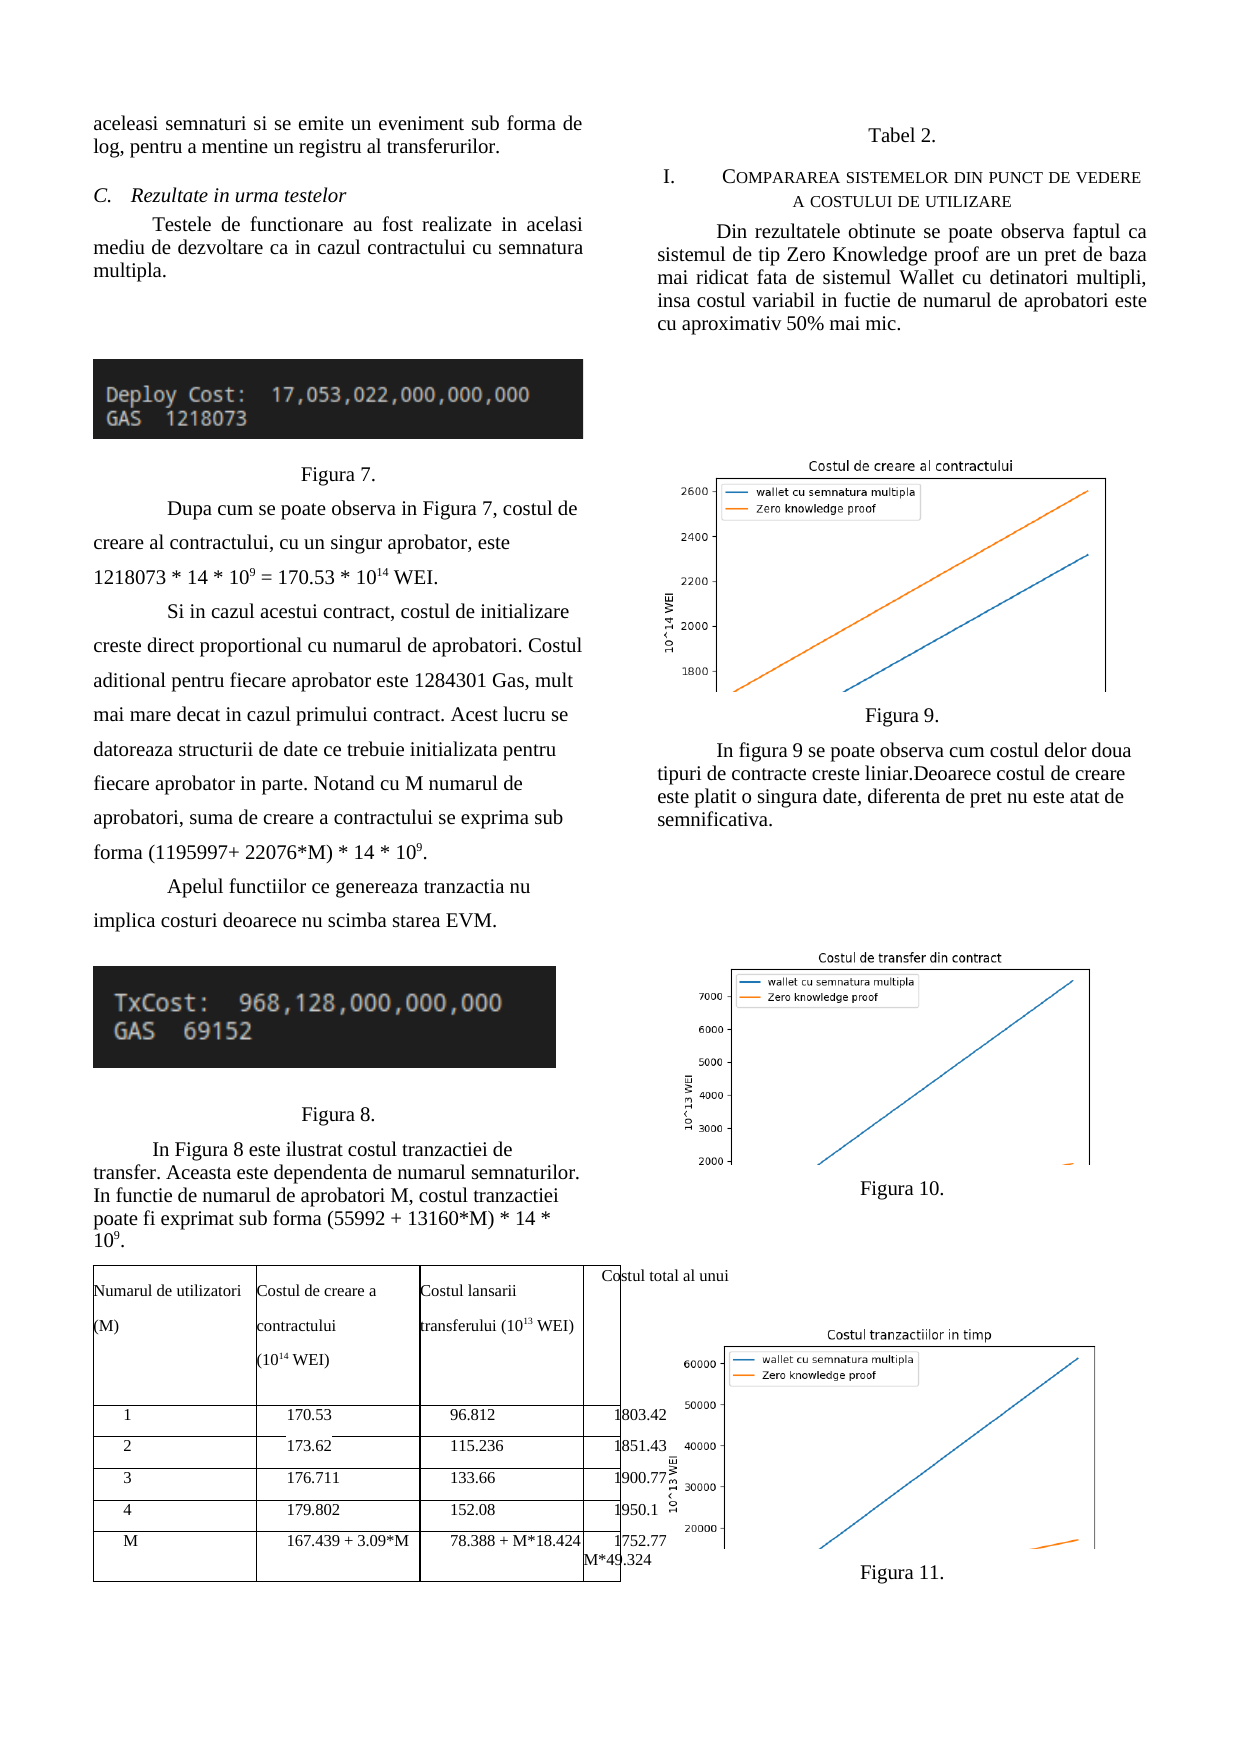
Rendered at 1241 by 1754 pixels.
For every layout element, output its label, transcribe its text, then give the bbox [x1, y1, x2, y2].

table_cell 173.62 [257, 1437, 419, 1468]
table_cell 176.711 [257, 1469, 419, 1499]
text Figura 9. [657, 704, 1147, 727]
text Apelul functiilor ce genereaza tranzactia nu implica costuri deoarece nu scimba starea EVM. [93, 864, 583, 932]
picture [657, 441, 1148, 692]
table_cell 2 [94, 1437, 256, 1468]
text Dupa cum se poate observa in Figura 7, costul de creare al contractului, cu un singur aprobator, este 1218073 * 14 * 109 = 170.53 * 1014 WEI. [93, 486, 583, 589]
text In Figura 8 este ilustrat costul tranzactiei de transfer. Aceasta este dependenta de numarul semnaturilor. In functie de numarul de aprobatori M, costul tranzactiei poate fi exprimat sub forma (55992 + 13160*M) * 14 * 109. [93, 1138, 583, 1252]
table_cell 4 [94, 1501, 256, 1531]
text Si in cazul acestui contract, costul de initializare creste direct proportional cu numarul de aprobatori. Costul aditional pentru fiecare aprobator este 1284301 Gas, mult mai mare decat in cazul primului contract. Acest lucru se datoreaza structurii de date ce trebuie initializata pentru fiecare aprobator in parte. Notand cu M numarul de aprobatori, suma de creare a contractului se exprima sub forma (1195997+ 22076*M) * 14 * 109. [93, 589, 583, 864]
list Rezultate in urma testelor [93, 183, 583, 207]
table_cell M [94, 1532, 256, 1581]
table_cell 1851.43 [584, 1437, 620, 1468]
table_cell 78.388 + M*18.424 [421, 1532, 583, 1581]
table_header Costul lansarii transferului (1013 WEI) [421, 1335, 583, 1404]
table_header Numarul de utilizatori (M) [94, 1335, 256, 1404]
table_cell 96.812 [421, 1406, 583, 1436]
table_cell 3 [94, 1469, 256, 1499]
text In figura 9 se poate observa cum costul delor doua tipuri de contracte creste liniar.Deoarece costul de creare este platit o singura date, diferenta de pret nu este atat de semnificativa. [657, 739, 1147, 831]
table_cell 115.236 [421, 1437, 583, 1468]
list Compararea sistemelor din punct de vedere a costului de utilizare [657, 163, 1147, 212]
text Figura 10. [657, 1177, 1147, 1200]
table_cell 167.439 + 3.09*M [257, 1532, 419, 1581]
table_cell 1 [94, 1406, 256, 1436]
text Figura 11. [657, 1561, 1147, 1584]
text Figura 7. [93, 451, 583, 486]
table_cell 152.08 [421, 1501, 583, 1531]
table_header Costul de creare a contractului (1014 WEI) [257, 1369, 419, 1404]
picture [93, 966, 556, 1068]
text aceleasi semnaturi si se emite un eveniment sub forma de log, pentru a mentine un registru al transferurilor. [93, 112, 583, 158]
table_cell 179.802 [257, 1501, 419, 1531]
table_cell 1803.42 [584, 1406, 620, 1436]
text Din rezultatele obtinute se poate observa faptul ca sistemul de tip Zero Knowledge proof are un pret de baza mai ridicat fata de sistemul Wallet cu detinatori multipli, insa costul variabil in fuctie de numarul de aprobatori este cu aproximativ 50% mai mic. [657, 220, 1147, 334]
table_cell 170.53 [257, 1406, 419, 1436]
picture [675, 931, 1129, 1165]
table_cell 1950.1 [584, 1501, 620, 1531]
table_header Costul total al unui transfer (1013 WEI) [584, 1266, 620, 1404]
picture [93, 359, 584, 439]
table_cell 133.66 [421, 1469, 583, 1499]
text Testele de functionare au fost realizate in acelasi mediu de dezvoltare ca in cazul contractului cu semnatura multipla. [93, 213, 583, 282]
text Figura 8. [93, 1103, 583, 1126]
text Tabel 2. [657, 112, 1147, 147]
table_cell 1752.778 + M*49.324 [584, 1532, 620, 1581]
picture [666, 1304, 1139, 1549]
table_cell 1900.77 [584, 1469, 620, 1499]
